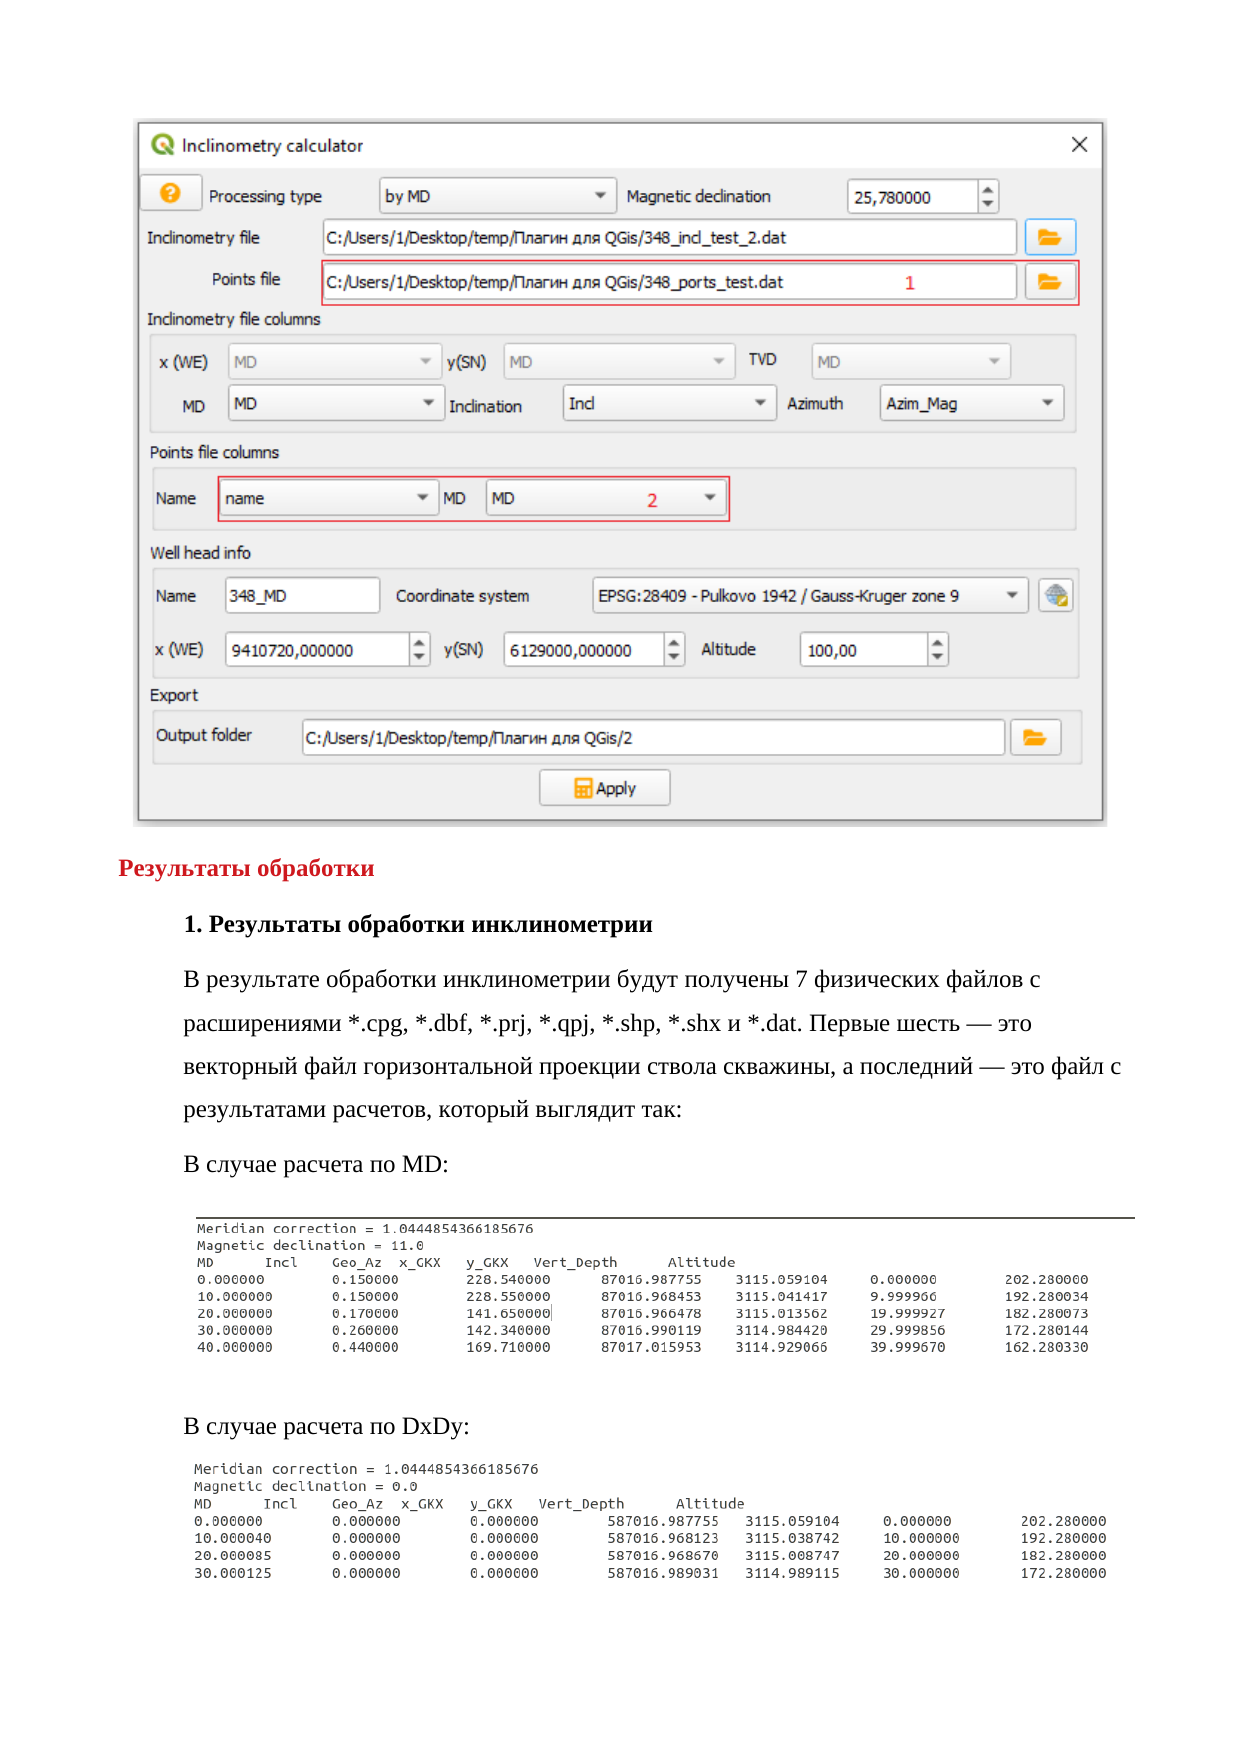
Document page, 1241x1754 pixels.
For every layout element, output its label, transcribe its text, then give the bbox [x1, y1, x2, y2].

text 1. Результаты обработки инклинометрии [118, 909, 1122, 938]
picture [192, 1459, 1132, 1582]
picture [132, 118, 1108, 827]
text Результаты обработки [118, 853, 1122, 882]
text В случае расчета по MD: [183, 1149, 1122, 1384]
picture [196, 1217, 1135, 1356]
text В случае расчета по DxDy: [183, 1411, 1122, 1440]
text В результате обработки инклинометрии будут получены 7 физических файлов с расширениями *.cpg, *.dbf, *.prj, *.qpj, *.shp, *.shx и *.dat. Первые шесть — это векторный файл горизонтальной проекции ствола скважины, а последний — это файл с результатами расчетов, который выглядит так: [183, 964, 1122, 1123]
